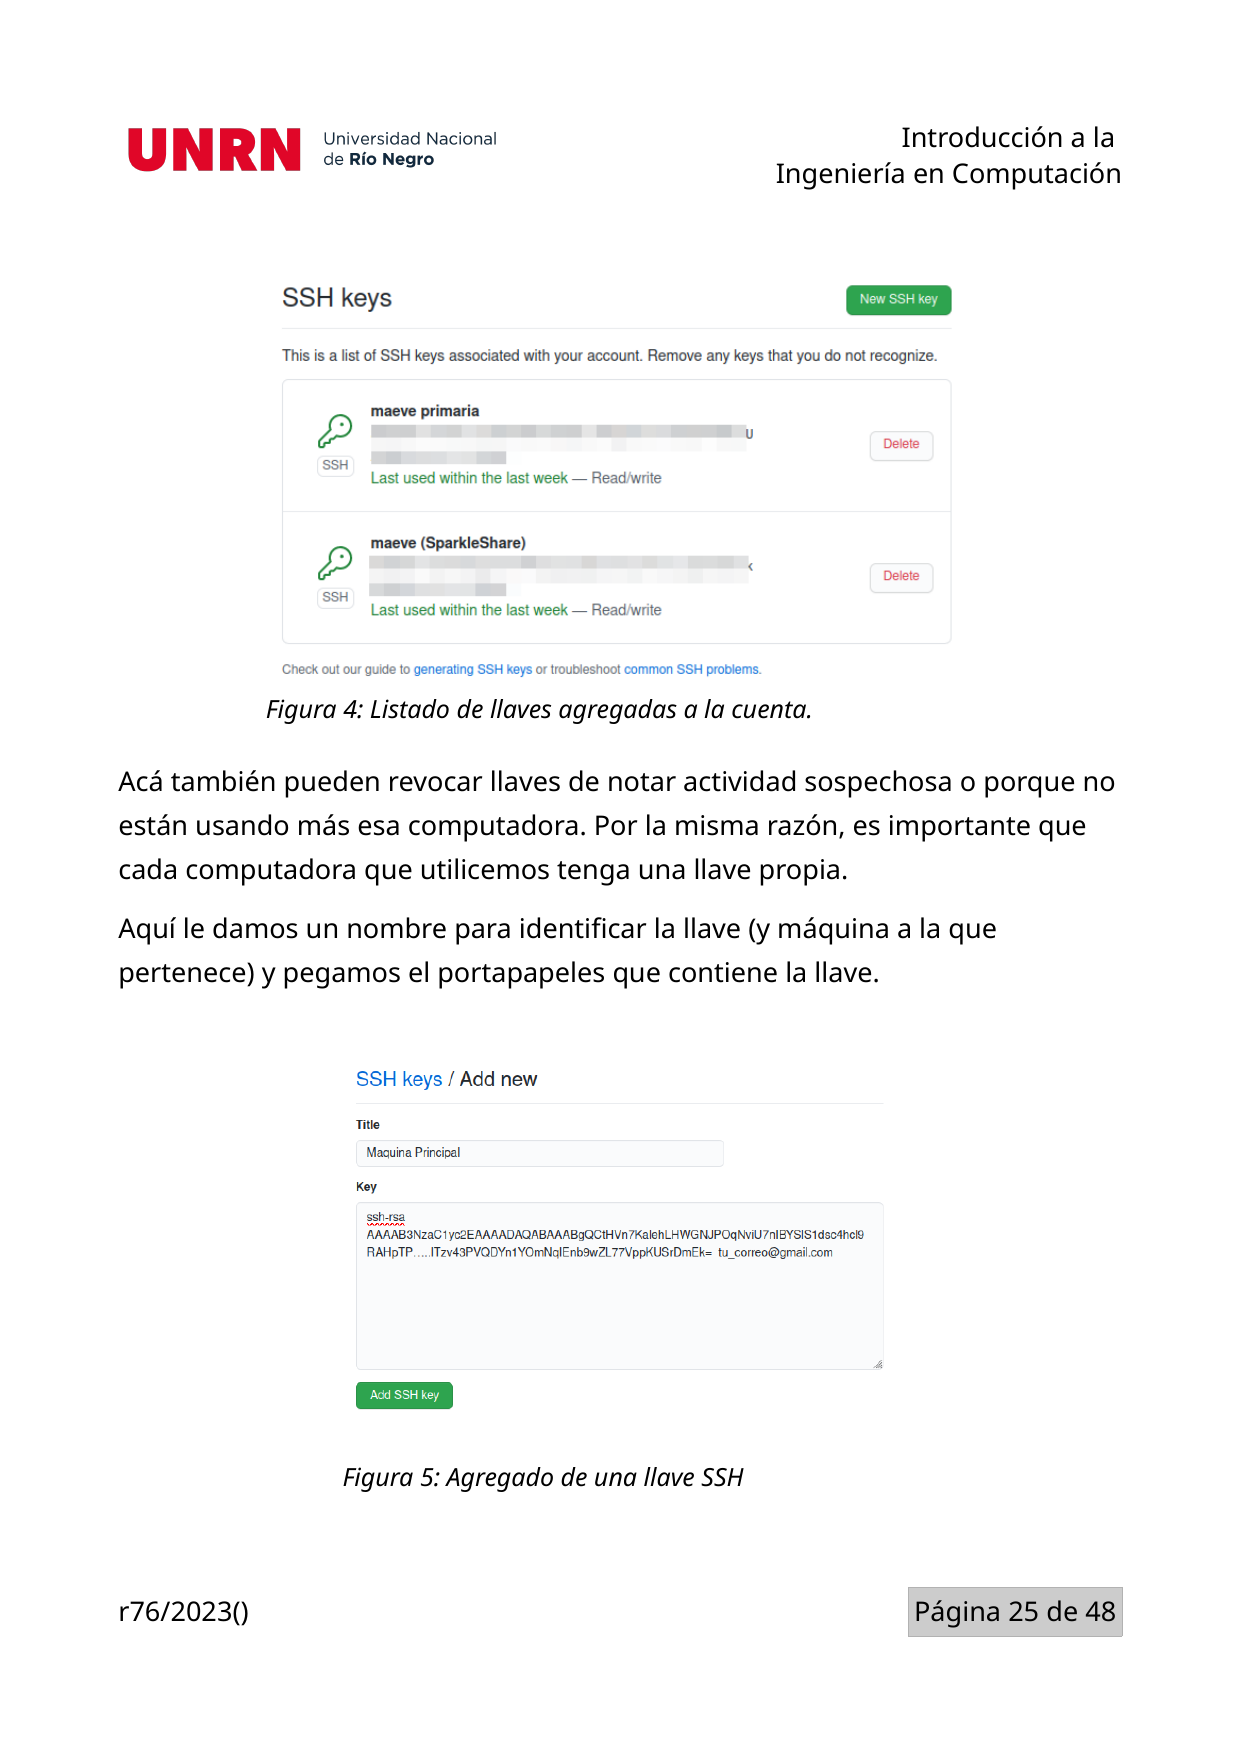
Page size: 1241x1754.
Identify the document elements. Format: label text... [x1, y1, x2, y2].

picture [265, 263, 975, 692]
text Figura 4: Listado de llaves agregadas a la cuenta. [266, 692, 975, 725]
text Aquí le damos un nombre para identificar la llave (y máquina a la que pertenece) y pegamos el portapapeles que contiene la llave. [118, 909, 1122, 990]
picture [342, 1054, 898, 1460]
text Figura 5: Agregado de una llave SSH [342, 1460, 898, 1493]
picture [118, 118, 505, 180]
text Y le damos “Add SSH key” y finalizamos el agregado de la llave. [342, 1042, 898, 1054]
text Acá también pueden revocar llaves de notar actividad sospechosa o porque no están usando más esa computadora. Por la misma razón, es importante que cada computadora que utilicemos tenga una llave propia. [118, 221, 1122, 887]
